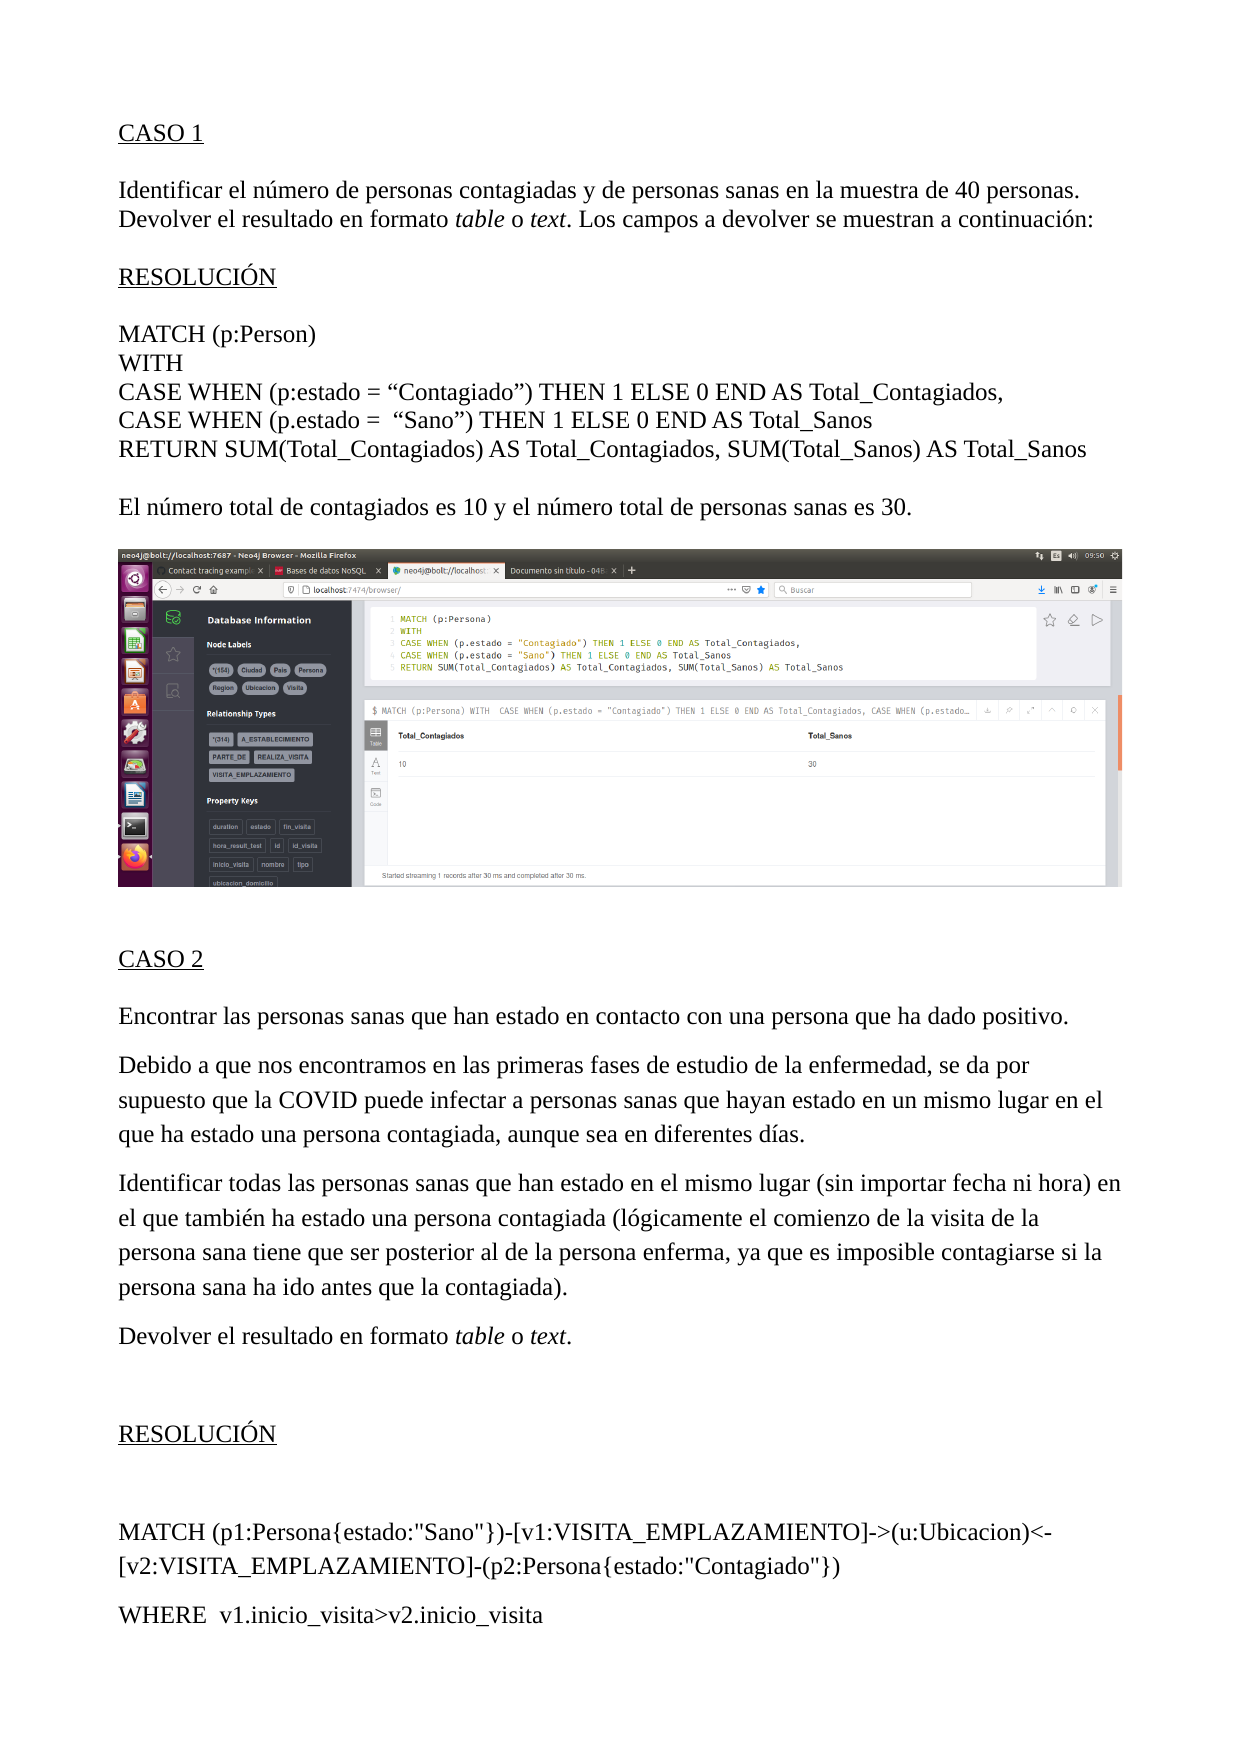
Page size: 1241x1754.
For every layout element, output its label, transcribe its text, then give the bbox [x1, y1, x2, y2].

text Identificar el número de personas contagiadas y de personas sanas en la muestra de 40 personas. Devolver el resultado en formato table o text. Los campos a devolver se muestran a continuación: [118, 176, 1122, 233]
text RESOLUCIÓN [118, 262, 1122, 291]
text RESOLUCIÓN [118, 1419, 1122, 1448]
text CASO 1 [118, 118, 1122, 176]
picture [118, 549, 1123, 887]
text CASE WHEN (p:estado = “Contagiado”) THEN 1 ELSE 0 END AS Total_Contagiados, [118, 377, 1122, 406]
text Encontrar las personas sanas que han estado en contacto con una persona que ha dado positivo. [118, 1001, 1122, 1030]
text CASE WHEN (p.estado = “Sano”) THEN 1 ELSE 0 END AS Total_Sanos [118, 406, 1122, 434]
text Devolver el resultado en formato table o text. [118, 1321, 1122, 1349]
text Identificar todas las personas sanas que han estado en el mismo lugar (sin importar fecha ni hora) en el que también ha estado una persona contagiada (lógicamente el comienzo de la visita de la persona sana tiene que ser posterior al de la persona enferma, ya que es imposible contagiarse si la persona sana ha ido antes que la contagiada). [118, 1168, 1122, 1300]
text El número total de contagiados es 10 y el número total de personas sanas es 30. [118, 492, 1122, 521]
text Debido a que nos encontramos en las primeras fases de estudio de la enfermedad, se da por supuesto que la COVID puede infectar a personas sanas que hayan estado en un mismo lugar en el que ha estado una persona contagiada, aunque sea en diferentes días. [118, 1050, 1122, 1148]
text MATCH (p1:Persona{estado:"Sano"})-[v1:VISITA_EMPLAZAMIENTO]->(u:Ubicacion)<-[v2:VISITA_EMPLAZAMIENTO]-(p2:Persona{estado:"Contagiado"}) [118, 1517, 1122, 1580]
text CASO 2 [118, 944, 1122, 972]
text RETURN SUM(Total_Contagiados) AS Total_Contagiados, SUM(Total_Sanos) AS Total_Sanos [118, 434, 1122, 463]
text WHERE v1.inicio_visita>v2.inicio_visita [118, 1601, 1122, 1629]
text MATCH (p:Person) WITH [118, 319, 1122, 377]
